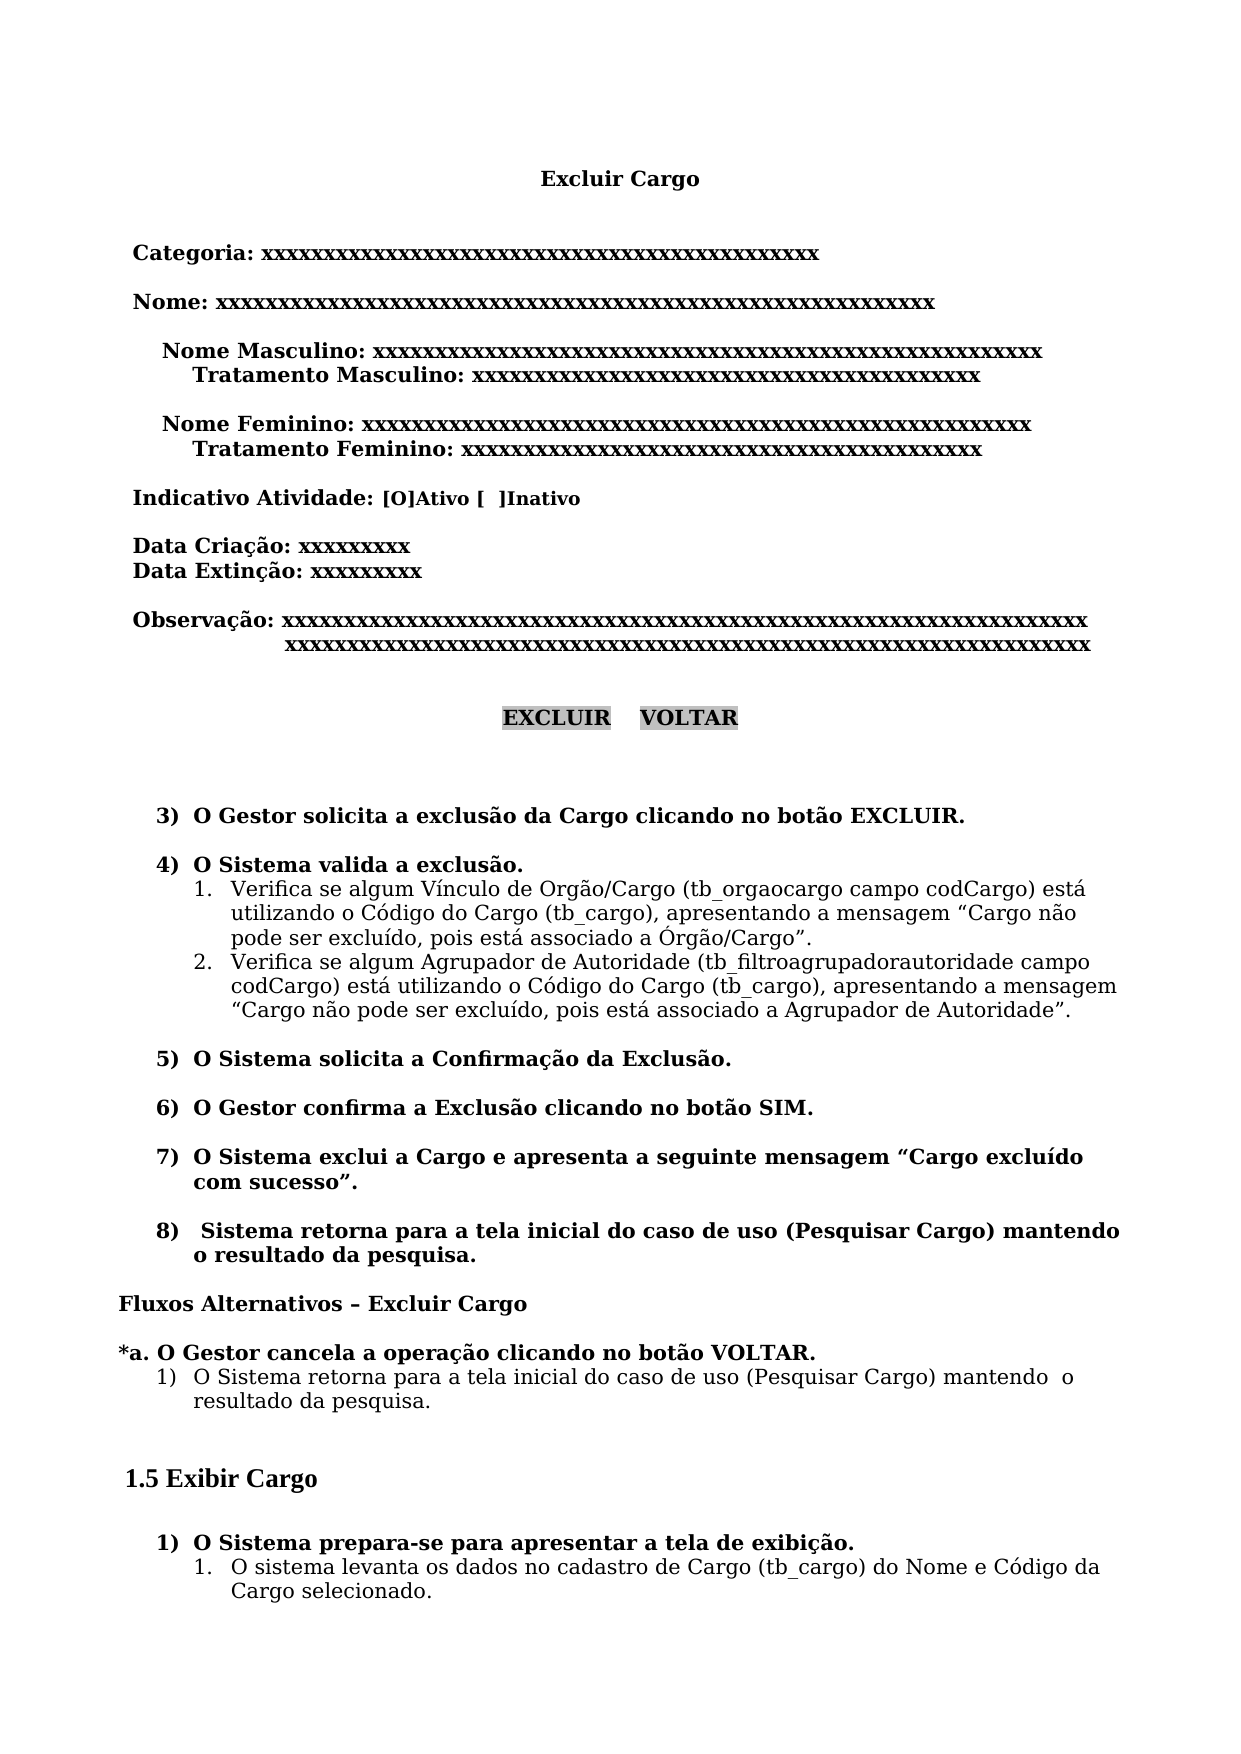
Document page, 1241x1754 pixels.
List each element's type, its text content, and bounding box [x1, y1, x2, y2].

list O Sistema solicita a Confirmação da Exclusão. [156, 1047, 1122, 1072]
list O Sistema exclui a Cargo e apresenta a seguinte mensagem “Cargo excluído com sucesso”. [156, 1145, 1122, 1194]
text Categoria: xxxxxxxxxxxxxxxxxxxxxxxxxxxxxxxxxxxxxxxxxxxxx [118, 241, 1122, 265]
list O sistema levanta os dados no cadastro de Cargo (tb_cargo) do Nome e Código da Cargo selecionado. [193, 1555, 1122, 1604]
text Excluir Cargo [118, 167, 1122, 192]
text Data Criação: xxxxxxxxx [118, 534, 1122, 559]
text EXCLUIR VOLTAR [118, 706, 1122, 730]
list O Gestor solicita a exclusão da Cargo clicando no botão EXCLUIR. [156, 803, 1122, 828]
text Nome: xxxxxxxxxxxxxxxxxxxxxxxxxxxxxxxxxxxxxxxxxxxxxxxxxxxxxxxxxx [118, 289, 1122, 314]
list O Sistema retorna para a tela inicial do caso de uso (Pesquisar Cargo) mantendo o resultado da pesquisa. [156, 1365, 1122, 1414]
text Nome Masculino: xxxxxxxxxxxxxxxxxxxxxxxxxxxxxxxxxxxxxxxxxxxxxxxxxxxxxx [118, 338, 1122, 363]
list Verifica se algum Agrupador de Autoridade (tb_filtroagrupadorautoridade campo codCargo) está utilizando o Código do Cargo (tb_cargo), apresentando a mensagem “Cargo não pode ser excluído, pois está associado a Agrupador de Autoridade”. [193, 950, 1122, 1023]
text Tratamento Feminino: xxxxxxxxxxxxxxxxxxxxxxxxxxxxxxxxxxxxxxxxxx [118, 436, 1122, 461]
list Verifica se algum Vínculo de Orgão/Cargo (tb_orgaocargo campo codCargo) está utilizando o Código do Cargo (tb_cargo), apresentando a mensagem “Cargo não pode ser excluído, pois está associado a Órgão/Cargo”. [193, 877, 1122, 950]
text Data Extinção: xxxxxxxxx [118, 559, 1122, 583]
text Fluxos Alternativos – Excluir Cargo [118, 1292, 1122, 1316]
text Indicativo Atividade: [O]Ativo [ ]Inativo [118, 485, 1122, 510]
subtitle Exibir Cargo [118, 1463, 1122, 1493]
text *a. O Gestor cancela a operação clicando no botão VOLTAR. [118, 1341, 1122, 1365]
text Tratamento Masculino: xxxxxxxxxxxxxxxxxxxxxxxxxxxxxxxxxxxxxxxxx [118, 363, 1122, 387]
list O Sistema valida a exclusão. [156, 852, 1122, 877]
list O Gestor confirma a Exclusão clicando no botão SIM. [156, 1096, 1122, 1121]
list O Sistema prepara-se para apresentar a tela de exibição. [156, 1531, 1122, 1555]
text xxxxxxxxxxxxxxxxxxxxxxxxxxxxxxxxxxxxxxxxxxxxxxxxxxxxxxxxxxxxxxxxx [118, 632, 1122, 657]
list Sistema retorna para a tela inicial do caso de uso (Pesquisar Cargo) mantendo o resultado da pesquisa. [156, 1218, 1122, 1267]
text Observação: xxxxxxxxxxxxxxxxxxxxxxxxxxxxxxxxxxxxxxxxxxxxxxxxxxxxxxxxxxxxxxxxx [118, 608, 1122, 632]
text Nome Feminino: xxxxxxxxxxxxxxxxxxxxxxxxxxxxxxxxxxxxxxxxxxxxxxxxxxxxxx [118, 412, 1122, 436]
